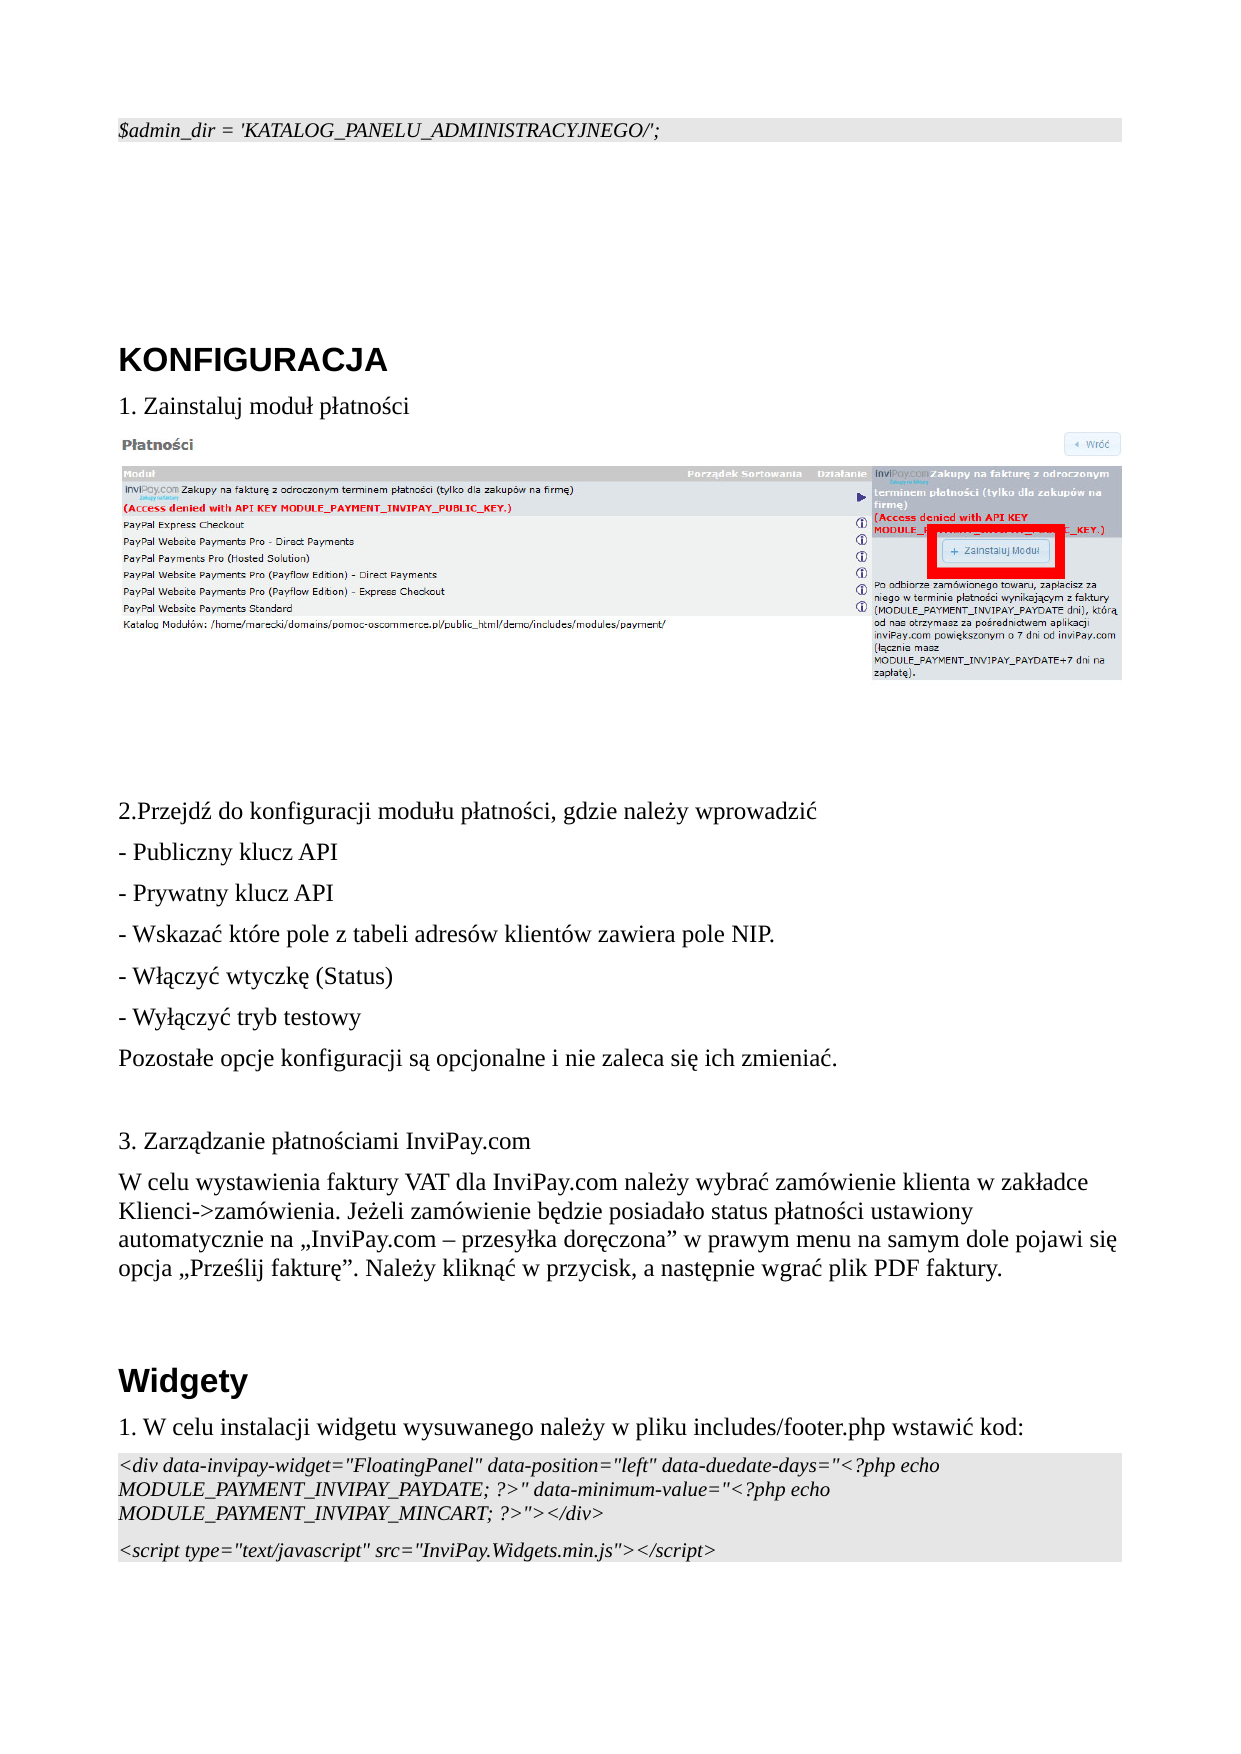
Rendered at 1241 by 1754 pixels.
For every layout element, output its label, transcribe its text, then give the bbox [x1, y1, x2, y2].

text - Wyłączyć tryb testowy [118, 1002, 1122, 1031]
text <script type="text/javascript" src="InviPay.Widgets.min.js"></script> [118, 1538, 1122, 1562]
text 2.Przejdź do konfiguracji modułu płatności, gdzie należy wprowadzić [118, 796, 1122, 824]
text 3. Zarządzanie płatnościami InviPay.com [118, 1126, 1122, 1154]
text - Publiczny klucz API [118, 837, 1122, 866]
text 1. Zainstaluj moduł płatności [118, 391, 1122, 419]
subtitle Widgety [118, 1361, 1122, 1399]
text $admin_dir = 'KATALOG_PANELU_ADMINISTRACYJNEGO/'; [118, 118, 1122, 142]
subtitle KONFIGURACJA [118, 340, 1122, 378]
text Pozostałe opcje konfiguracji są opcjonalne i nie zaleca się ich zmieniać. [118, 1043, 1122, 1072]
text <div data-invipay-widget="FloatingPanel" data-position="left" data-duedate-days="<?php echo MODULE_PAYMENT_INVIPAY_PAYDATE; ?>" data-minimum-value="<?php echo MODULE_PAYMENT_INVIPAY_MINCART; ?>"></div> [118, 1453, 1122, 1525]
text - Włączyć wtyczkę (Status) [118, 961, 1122, 989]
text W celu wystawienia faktury VAT dla InviPay.com należy wybrać zamówienie klienta w zakładce Klienci->zamówienia. Jeżeli zamówienie będzie posiadało status płatności ustawiony automatycznie na „InviPay.com – przesyłka doręczona” w prawym menu na samym dole pojawi się opcja „Prześlij fakturę”. Należy kliknąć w przycisk, a następnie wgrać plik PDF faktury. [118, 1167, 1122, 1282]
text - Wskazać które pole z tabeli adresów klientów zawiera pole NIP. [118, 919, 1122, 948]
picture [118, 432, 1123, 755]
table_header [107, 1574, 548, 1605]
text - Prywatny klucz API [118, 878, 1122, 907]
text 1. W celu instalacji widgetu wysuwanego należy w pliku includes/footer.php wstawić kod: [118, 1412, 1122, 1441]
